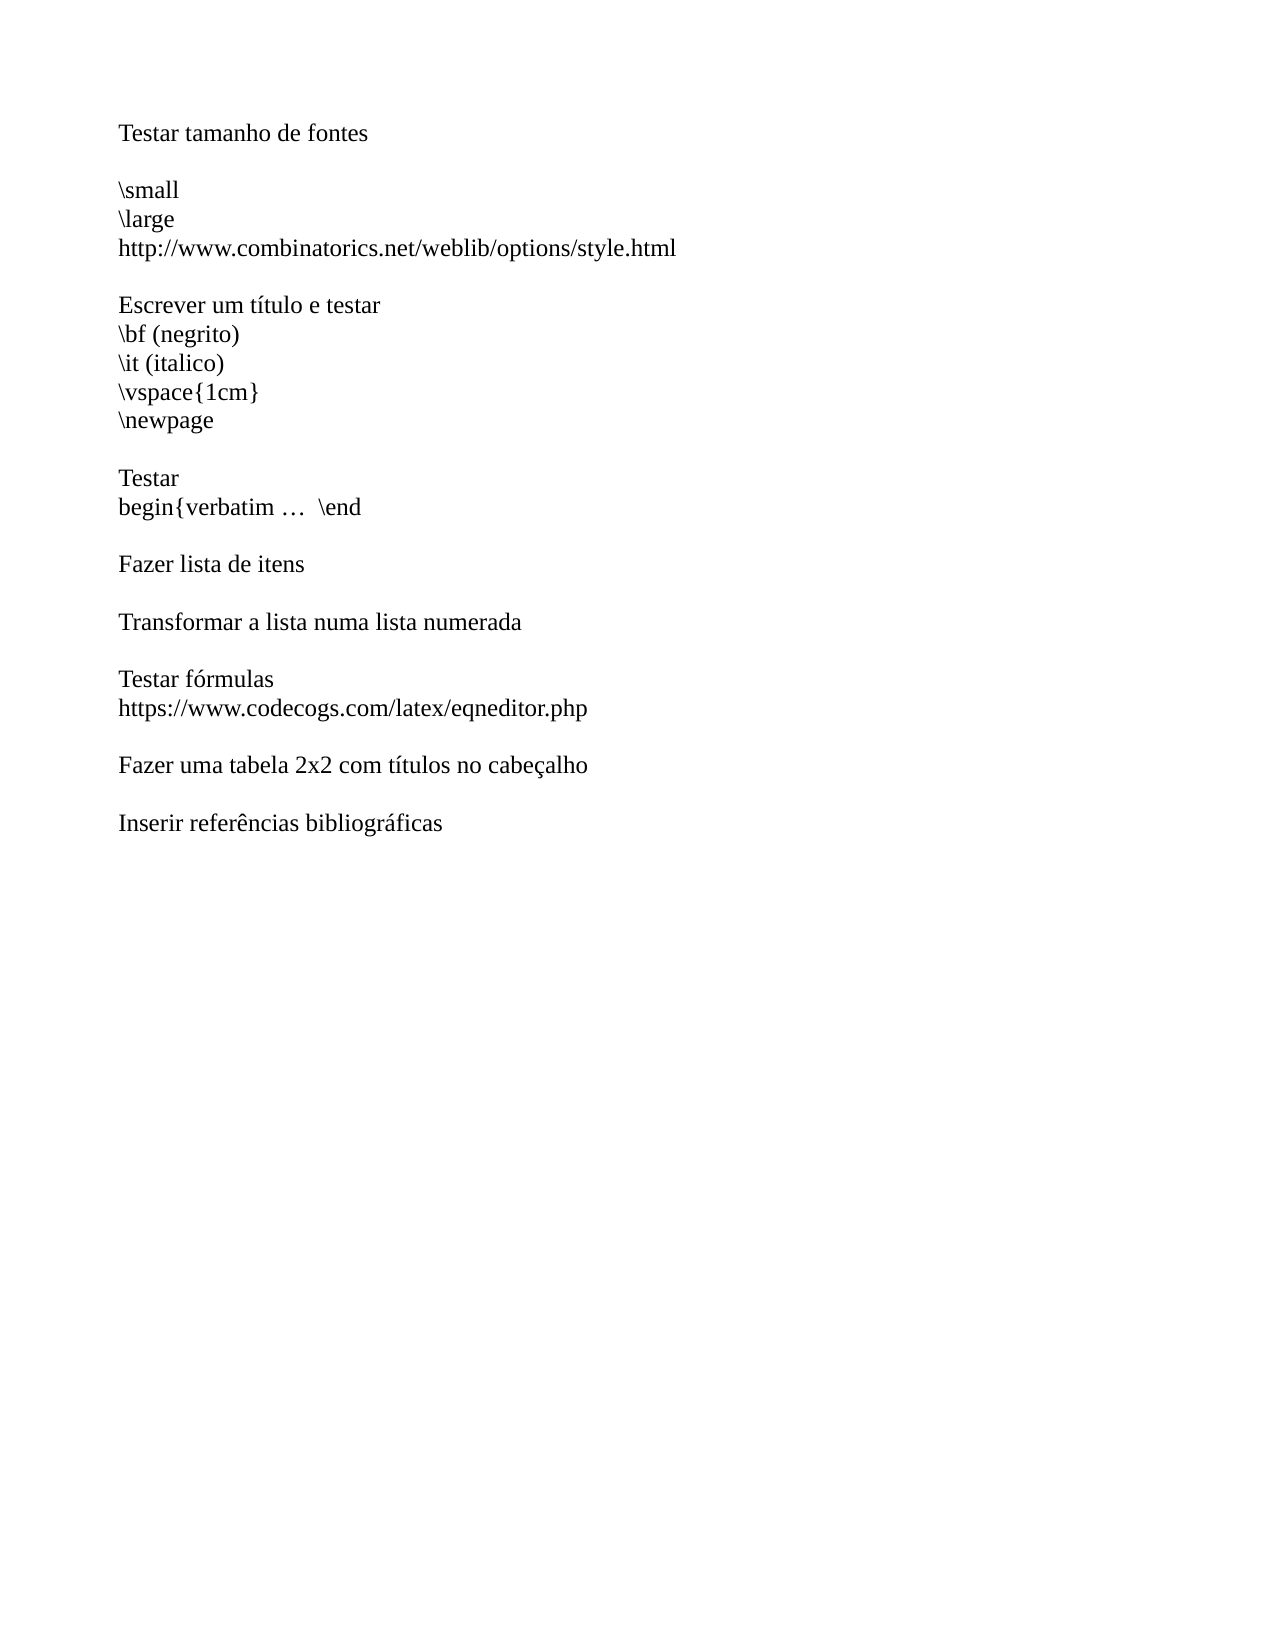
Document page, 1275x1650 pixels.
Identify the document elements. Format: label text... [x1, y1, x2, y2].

text \small [118, 176, 1157, 204]
text \large [118, 204, 1157, 233]
text Fazer lista de itens [118, 549, 1157, 578]
text http://www.combinatorics.net/weblib/options/style.html [118, 233, 1157, 262]
text \bf (negrito) [118, 319, 1157, 348]
text \vspace{1cm} [118, 377, 1157, 406]
text Escrever um título e testar [118, 291, 1157, 319]
text Testar fórmulas [118, 664, 1157, 693]
text \newpage [118, 406, 1157, 434]
text Transformar a lista numa lista numerada [118, 607, 1157, 636]
text Testar [118, 463, 1157, 492]
text https://www.codecogs.com/latex/eqneditor.php [118, 693, 1157, 722]
text Fazer uma tabela 2x2 com títulos no cabeçalho [118, 751, 1157, 779]
text \it (italico) [118, 348, 1157, 377]
text Inserir referências bibliográficas [118, 808, 1157, 837]
text begin{verbatim … \end [118, 492, 1157, 521]
text Testar tamanho de fontes [118, 118, 1157, 147]
